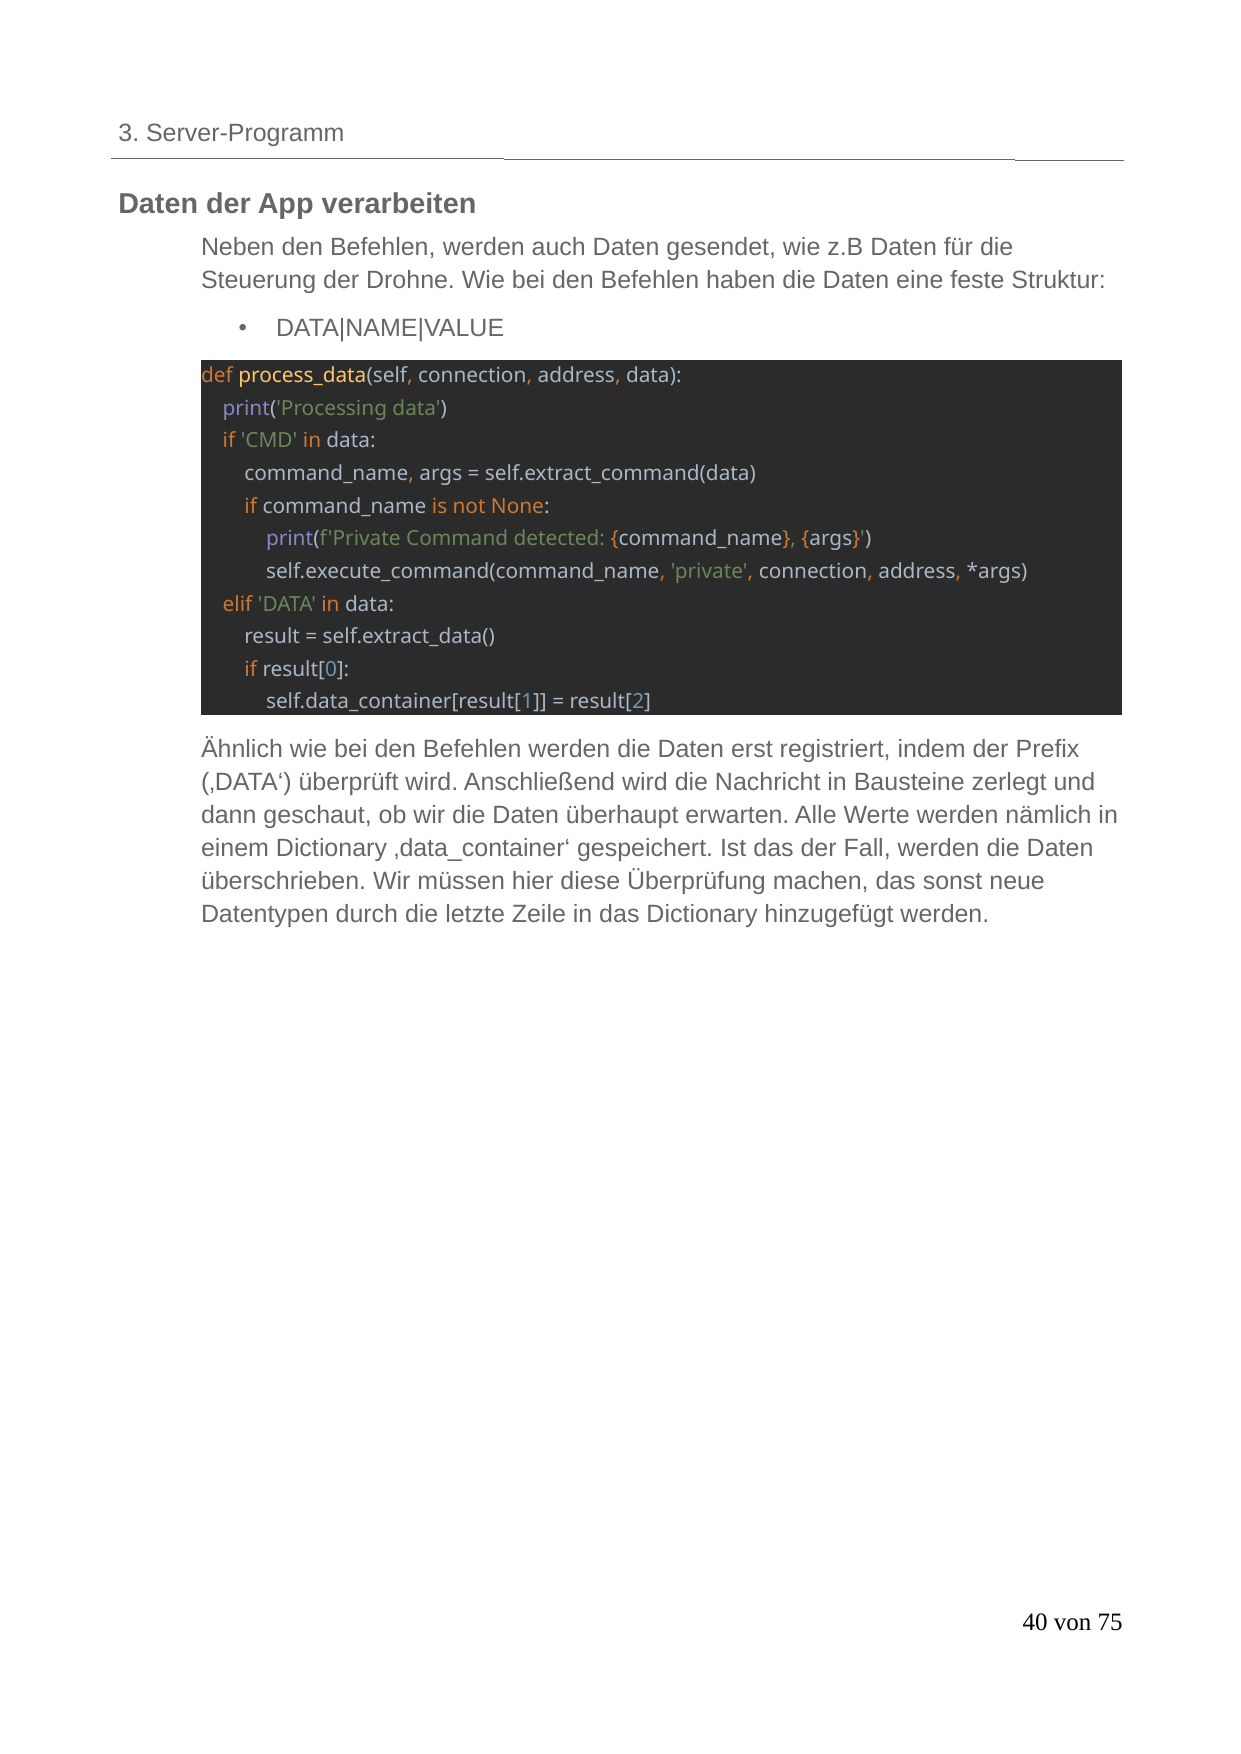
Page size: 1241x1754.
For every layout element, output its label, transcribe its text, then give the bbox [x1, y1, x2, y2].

text Neben den Befehlen, werden auch Daten gesendet, wie z.B Daten für die Steuerung der Drohne. Wie bei den Befehlen haben die Daten eine feste Struktur: [201, 232, 1122, 294]
list DATA|NAME|VALUE [238, 313, 1122, 342]
text Ähnlich wie bei den Befehlen werden die Daten erst registriert, indem der Prefix (‚DATA‘) überprüft wird. Anschließend wird die Nachricht in Bausteine zerlegt und dann geschaut, ob wir die Daten überhaupt erwarten. Alle Werte werden nämlich in einem Dictionary ‚data_container‘ gespeichert. Ist das der Fall, werden die Daten überschrieben. Wir müssen hier diese Überprüfung machen, das sonst neue Datentypen durch die letzte Zeile in das Dictionary hinzugefügt werden. [201, 734, 1122, 927]
text 3. Server-Programm [118, 118, 1122, 147]
text def process_data(self, connection, address, data): print('Processing data') if 'CMD' in data: command_name, args = self.extract_command(data) if command_name is not None: print(f'Private Command detected: {command_name}, {args}') self.execute_command(command_name, 'private', connection, address, *args) elif 'DATA' in data: result = self.extract_data() if result[0]: self.data_container[result[1]] = result[2] [201, 360, 1122, 715]
subtitle Daten der App verarbeiten [118, 187, 1122, 219]
